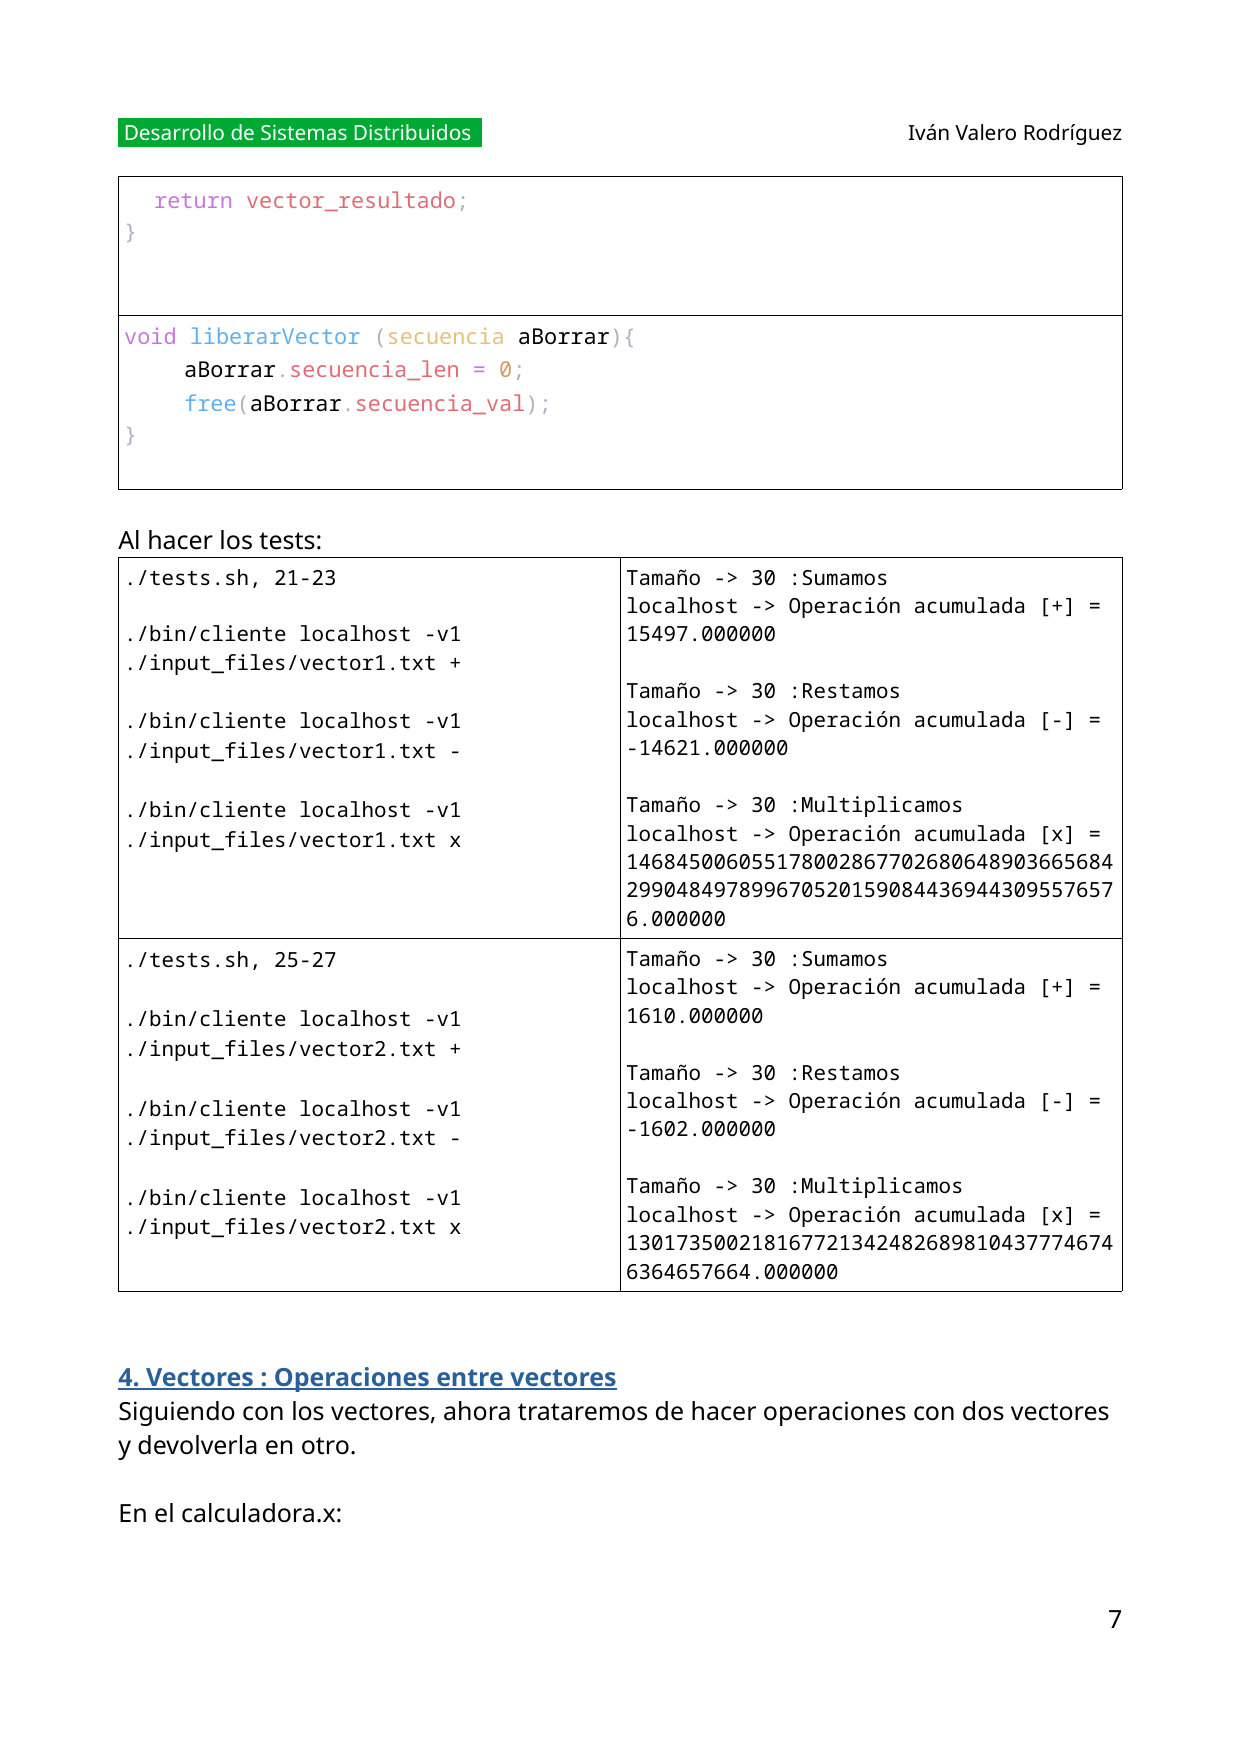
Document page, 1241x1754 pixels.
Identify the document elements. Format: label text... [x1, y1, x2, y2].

table_cell ./tests.sh, 25-27 ./bin/cliente localhost -v1 ./input_files/vector2.txt + ./bin/cliente localhost -v1 ./input_files/vector2.txt - ./bin/cliente localhost -v1 ./input_files/vector2.txt x [119, 939, 620, 1291]
text En el calculadora.x: [118, 1495, 1122, 1529]
table_header Tamaño -> 30 :Sumamos localhost -> Operación acumulada [+] = 15497.000000 Tamaño -> 30 :Restamos localhost -> Operación acumulada [-] = -14621.000000 Tamaño -> 30 :Multiplicamos localhost -> Operación acumulada [x] = 1468450060551780028677026806489036656842990484978996705201590844369443095576576.000000 [621, 558, 1122, 938]
table_header ./tests.sh, 21-23 ./bin/cliente localhost -v1 ./input_files/vector1.txt + ./bin/cliente localhost -v1 ./input_files/vector1.txt - ./bin/cliente localhost -v1 ./input_files/vector1.txt x [119, 558, 620, 938]
text Al hacer los tests: [118, 523, 1122, 557]
text 4. Vectores : Operaciones entre vectores [118, 1359, 1122, 1393]
table_cell Tamaño -> 30 :Sumamos localhost -> Operación acumulada [+] = 1610.000000 Tamaño -> 30 :Restamos localhost -> Operación acumulada [-] = -1602.000000 Tamaño -> 30 :Multiplicamos localhost -> Operación acumulada [x] = 1301735002181677213424826898104377746746364657664.000000 [621, 939, 1122, 1291]
table_header return vector_resultado; } [119, 177, 1122, 315]
text Siguiendo con los vectores, ahora trataremos de hacer operaciones con dos vectores y devolverla en otro. [118, 1393, 1122, 1461]
table_cell void liberarVector (secuencia aBorrar){ aBorrar.secuencia_len = 0; free(aBorrar.secuencia_val); } [119, 316, 1122, 489]
